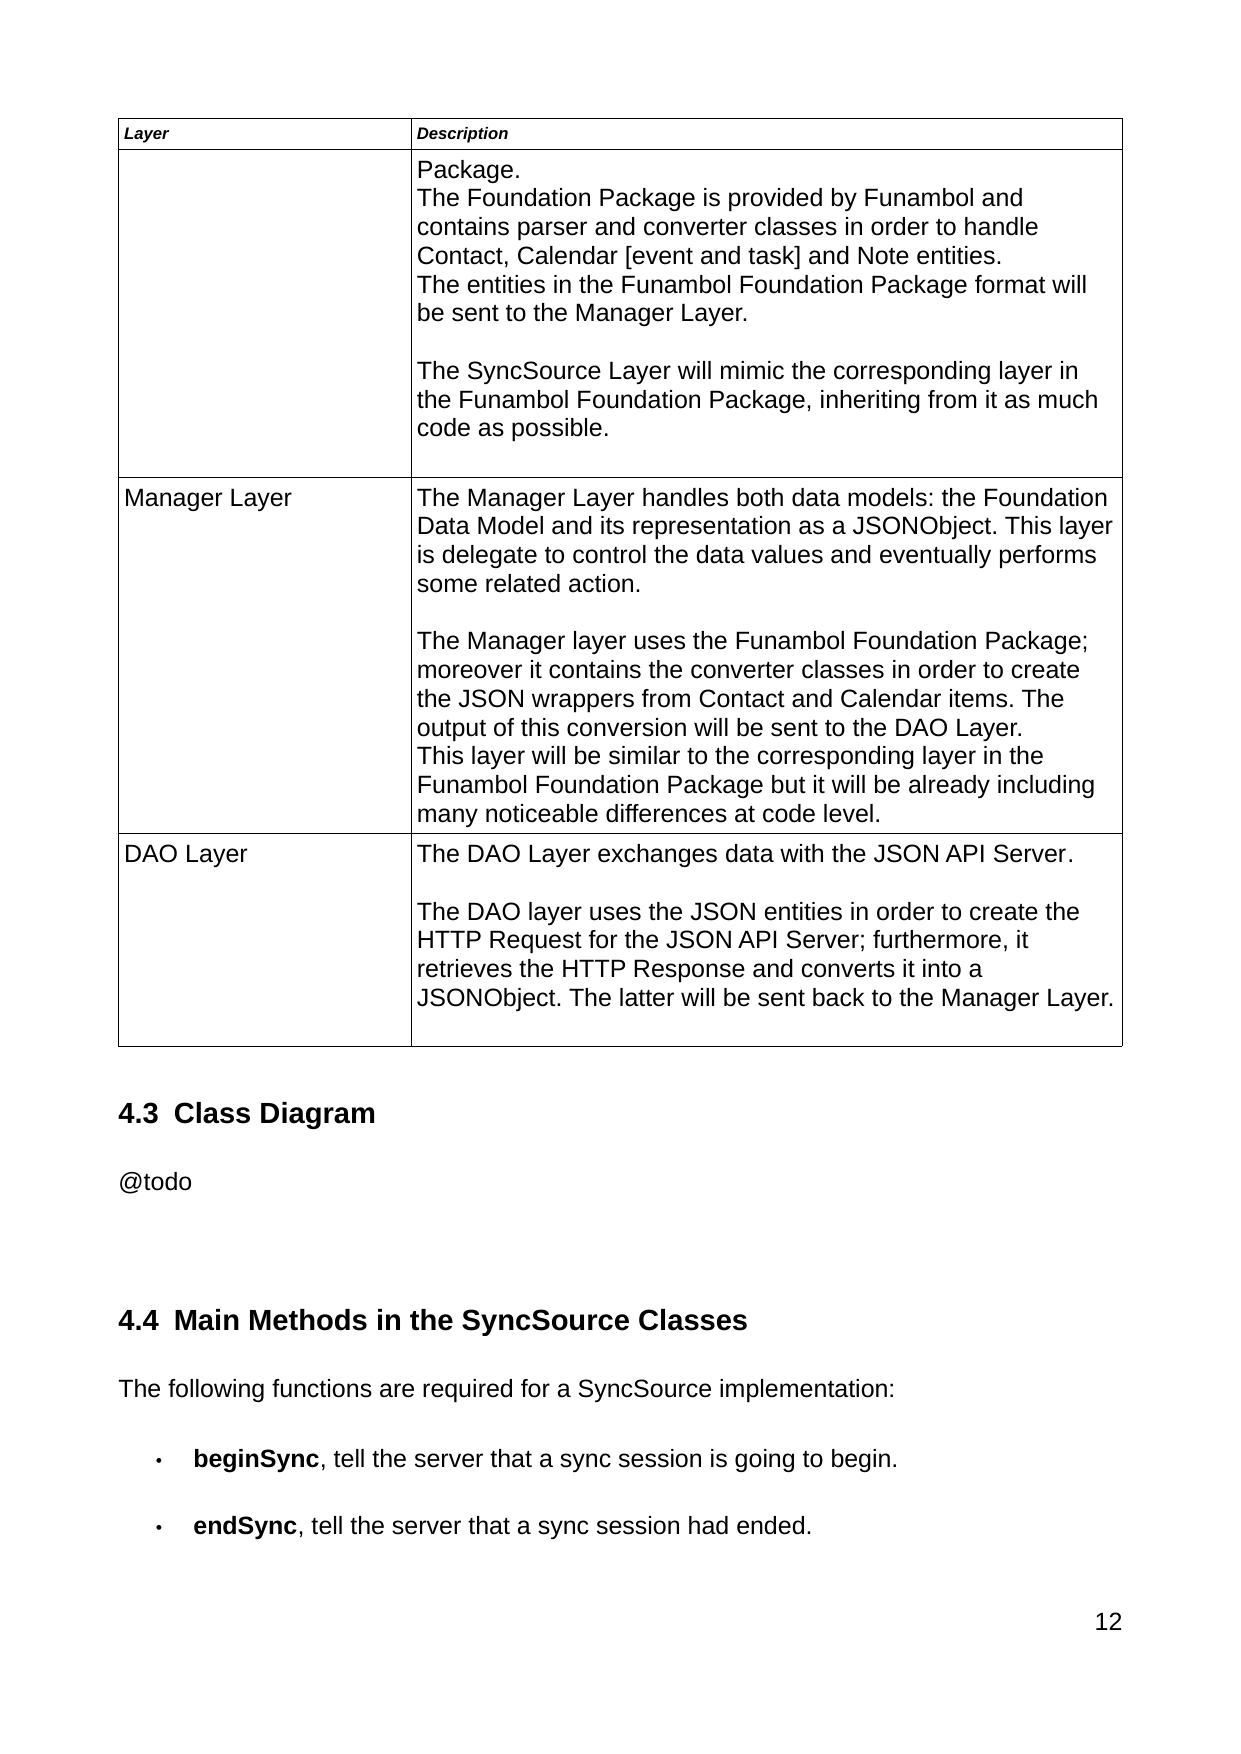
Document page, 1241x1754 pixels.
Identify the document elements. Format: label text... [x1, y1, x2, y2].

list beginSync, tell the server that a sync session is going to begin. [156, 1444, 1122, 1473]
list endSync, tell the server that a sync session had ended. [156, 1511, 1122, 1539]
subtitle Main Methods in the SyncSource Classes [118, 1303, 1122, 1337]
table_cell The Manager Layer handles both data models: the Foundation Data Model and its representation as a JSONObject. This layer is delegate to control the data values and eventually performs some related action. The Manager layer uses the Funambol Foundation Package; moreover it contains the converter classes in order to create the JSON wrappers from Contact and Calendar items. The output of this conversion will be sent to the DAO Layer. This layer will be similar to the corresponding layer in the Funambol Foundation Package but it will be already including many noticeable differences at code level. [412, 478, 1122, 833]
table_cell Package. The Foundation Package is provided by Funambol and contains parser and converter classes in order to handle Contact, Calendar [event and task] and Note entities. The entities in the Funambol Foundation Package format will be sent to the Manager Layer. The SyncSource Layer will mimic the corresponding layer in the Funambol Foundation Package, inheriting from it as much code as possible. [412, 150, 1122, 477]
table_cell The DAO Layer exchanges data with the JSON API Server. The DAO layer uses the JSON entities in order to create the HTTP Request for the JSON API Server; furthermore, it retrieves the HTTP Response and converts it into a JSONObject. The latter will be sent back to the Manager Layer. [412, 834, 1122, 1046]
subtitle Class Diagram [118, 1096, 1122, 1130]
table_cell Manager Layer [119, 478, 411, 833]
table_header Layer [119, 119, 411, 149]
text @todo [118, 1167, 1122, 1196]
table_header Description [412, 119, 1122, 149]
text The following functions are required for a SyncSource implementation: [118, 1374, 1122, 1403]
table_cell DAO Layer [119, 834, 411, 1046]
table_cell [119, 150, 411, 477]
